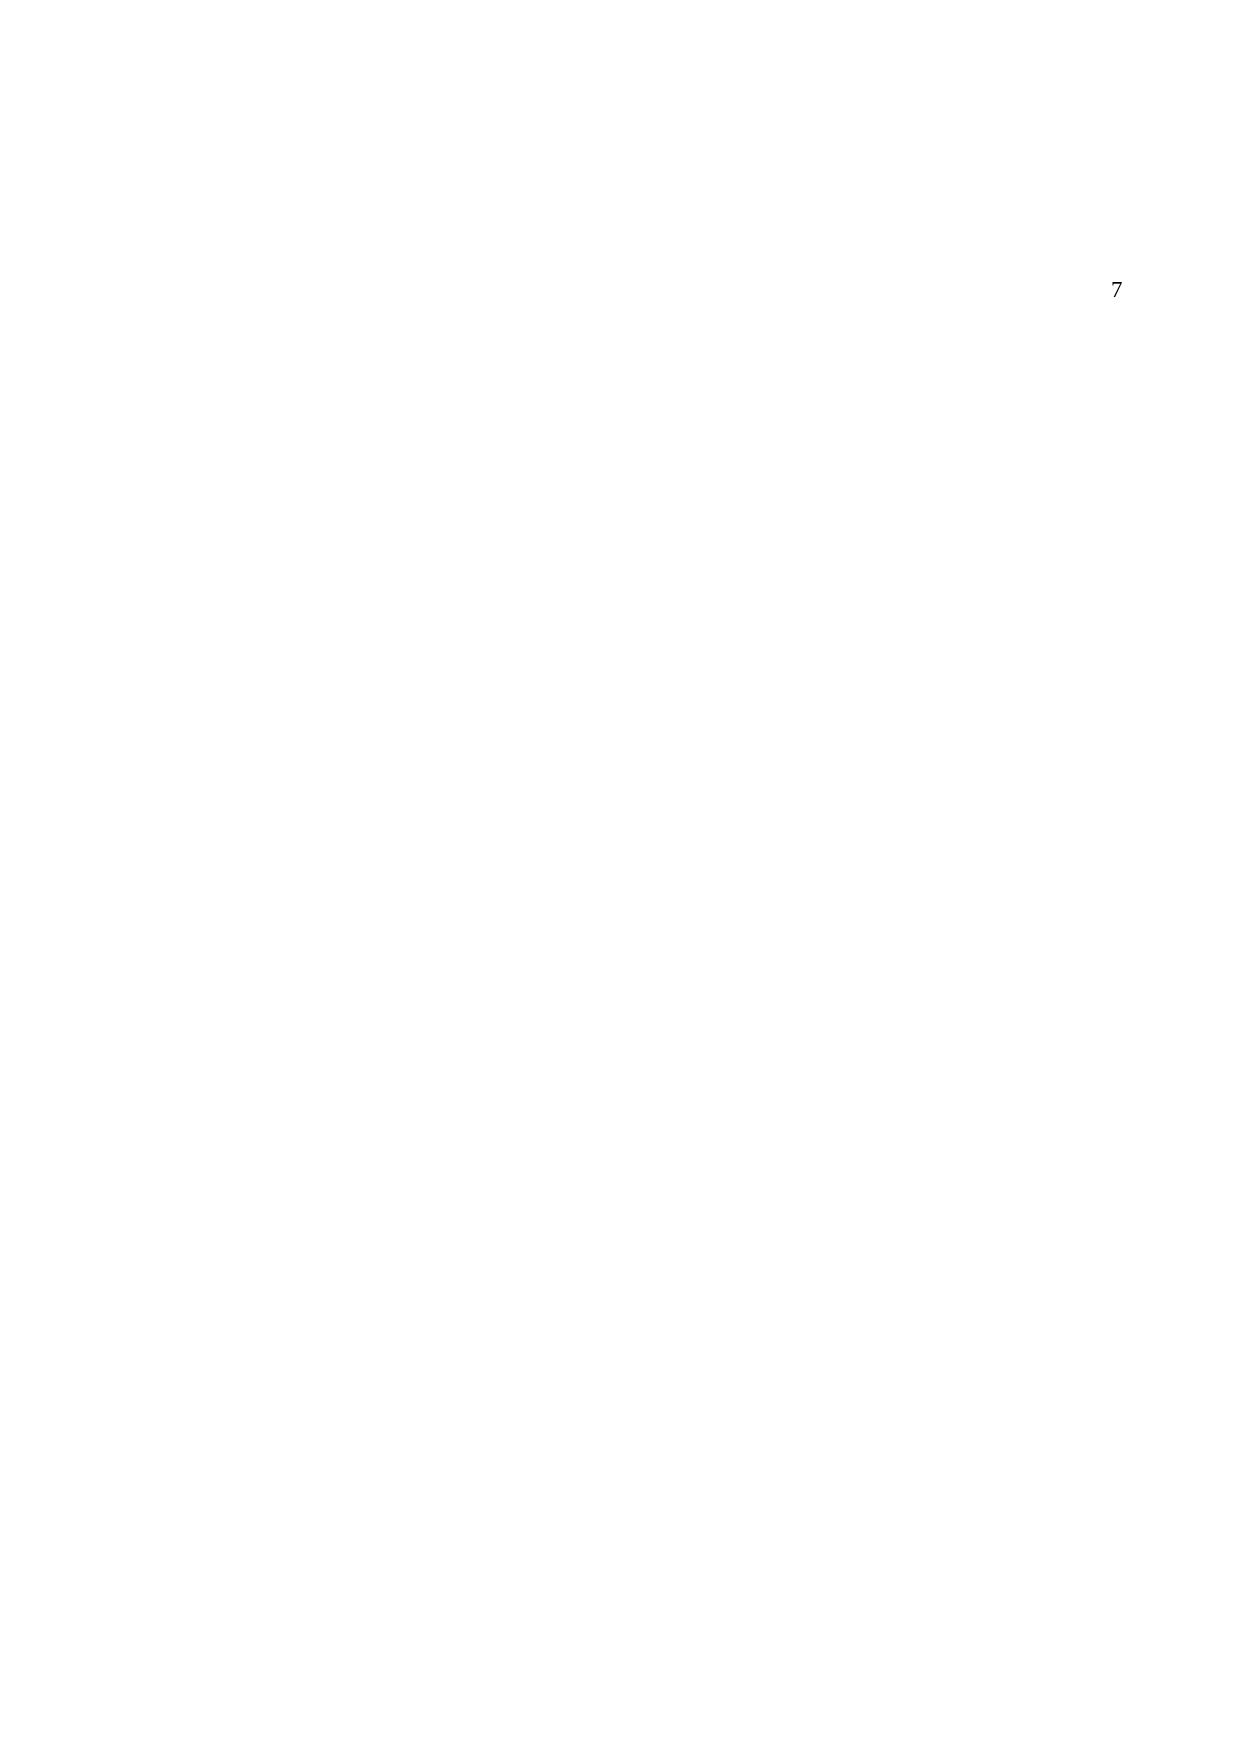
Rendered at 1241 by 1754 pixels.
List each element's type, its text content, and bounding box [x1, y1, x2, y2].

text 6 [118, 276, 1122, 303]
